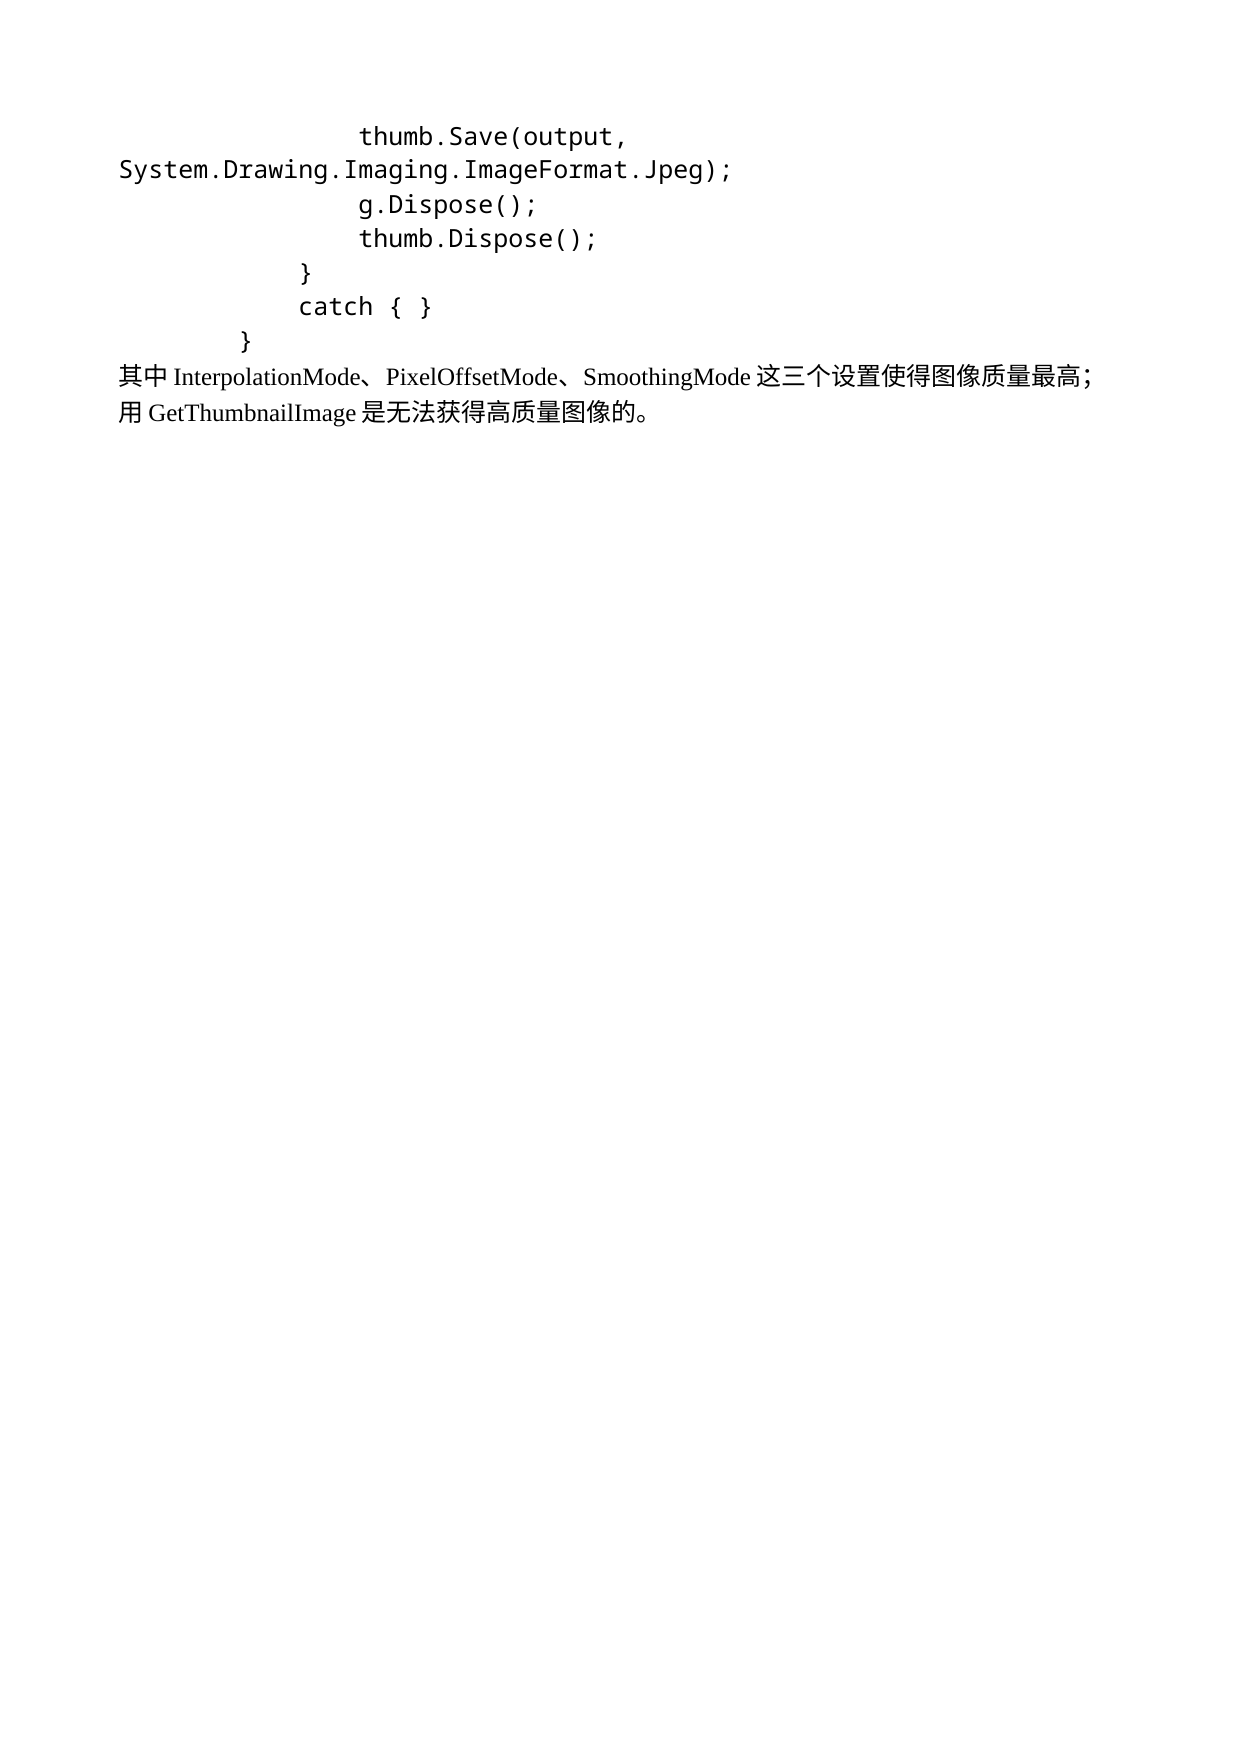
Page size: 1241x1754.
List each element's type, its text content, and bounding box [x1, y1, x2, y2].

text 其中InterpolationMode、PixelOffsetMode、SmoothingMode这三个设置使得图像质量最高；用GetThumbnailImage是无法获得高质量图像的。 [118, 357, 1122, 429]
text thumb.Save(output, System.Drawing.Imaging.ImageFormat.Jpeg); [118, 118, 1122, 186]
text } [118, 254, 1122, 288]
text g.Dispose(); [118, 186, 1122, 220]
text catch { } [118, 288, 1122, 322]
text } [118, 322, 1122, 357]
text thumb.Dispose(); [118, 220, 1122, 254]
